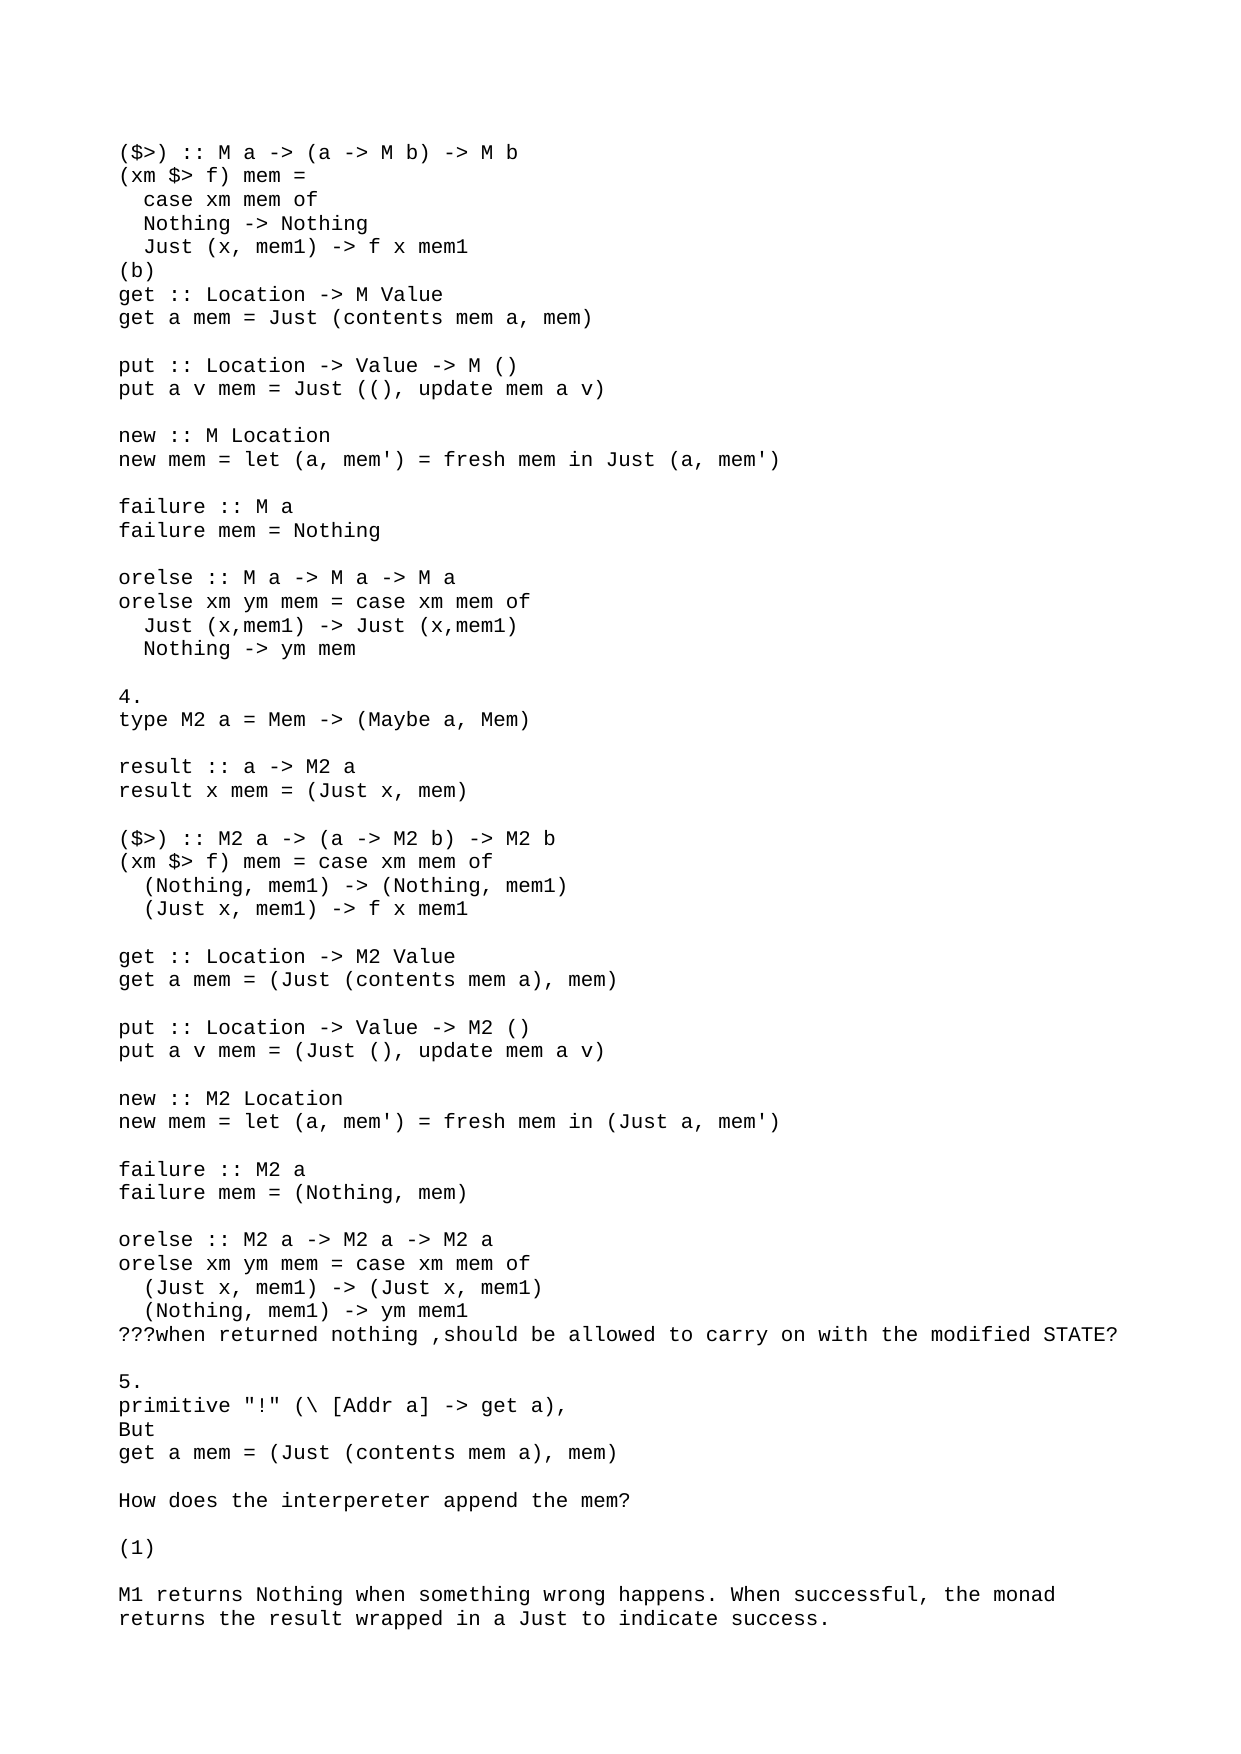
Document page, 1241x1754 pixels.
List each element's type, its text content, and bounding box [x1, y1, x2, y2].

text (Just x, mem1) -> f x mem1 [118, 898, 1122, 922]
text failure mem = Nothing [118, 520, 1122, 544]
text (b) [118, 260, 1122, 284]
text get a mem = (Just (contents mem a), mem) [118, 1442, 1122, 1466]
text orelse xm ym mem = case xm mem of [118, 1253, 1122, 1277]
text (Nothing, mem1) -> (Nothing, mem1) [118, 875, 1122, 898]
text (Nothing, mem1) -> ym mem1 [118, 1300, 1122, 1324]
text Just (x,mem1) -> Just (x,mem1) [118, 615, 1122, 638]
text put :: Location -> Value -> M () [118, 354, 1122, 378]
text result x mem = (Just x, mem) [118, 780, 1122, 804]
text new mem = let (a, mem') = fresh mem in (Just a, mem') [118, 1111, 1122, 1135]
text (xm $> f) mem = case xm mem of [118, 851, 1122, 875]
text ($>) :: M2 a -> (a -> M2 b) -> M2 b [118, 827, 1122, 851]
text 5. [118, 1371, 1122, 1395]
text (xm $> f) mem = [118, 165, 1122, 189]
text (Just x, mem1) -> (Just x, mem1) [118, 1277, 1122, 1300]
text primitive "!" (\ [Addr a] -> get a), [118, 1395, 1122, 1419]
text new mem = let (a, mem') = fresh mem in Just (a, mem') [118, 449, 1122, 473]
text Nothing -> Nothing [118, 213, 1122, 236]
text Just (x, mem1) -> f x mem1 [118, 236, 1122, 260]
text ???when returned nothing ,should be allowed to carry on with the modified STATE? [118, 1324, 1122, 1348]
text orelse :: M a -> M a -> M a [118, 567, 1122, 591]
text But [118, 1419, 1122, 1442]
text type M2 a = Mem -> (Maybe a, Mem) [118, 709, 1122, 733]
text orelse :: M2 a -> M2 a -> M2 a [118, 1229, 1122, 1253]
text put :: Location -> Value -> M2 () [118, 1017, 1122, 1040]
text case xm mem of [118, 189, 1122, 213]
text get a mem = (Just (contents mem a), mem) [118, 969, 1122, 993]
text get :: Location -> M Value [118, 284, 1122, 307]
text put a v mem = (Just (), update mem a v) [118, 1040, 1122, 1064]
text Nothing -> ym mem [118, 638, 1122, 662]
text orelse xm ym mem = case xm mem of [118, 591, 1122, 615]
text put a v mem = Just ((), update mem a v) [118, 378, 1122, 402]
text failure mem = (Nothing, mem) [118, 1182, 1122, 1206]
text get a mem = Just (contents mem a, mem) [118, 307, 1122, 331]
text result :: a -> M2 a [118, 757, 1122, 780]
text new :: M2 Location [118, 1088, 1122, 1111]
text How does the interpereter append the mem? [118, 1489, 1122, 1513]
text ($>) :: M a -> (a -> M b) -> M b [118, 142, 1122, 165]
text new :: M Location [118, 426, 1122, 449]
text (1) [118, 1537, 1122, 1561]
text get :: Location -> M2 Value [118, 946, 1122, 969]
text failure :: M2 a [118, 1158, 1122, 1182]
text failure :: M a [118, 496, 1122, 520]
text M1 returns Nothing when something wrong happens. When successful, the monad returns the result wrapped in a Just to indicate success. [118, 1584, 1122, 1631]
text 4. [118, 686, 1122, 709]
